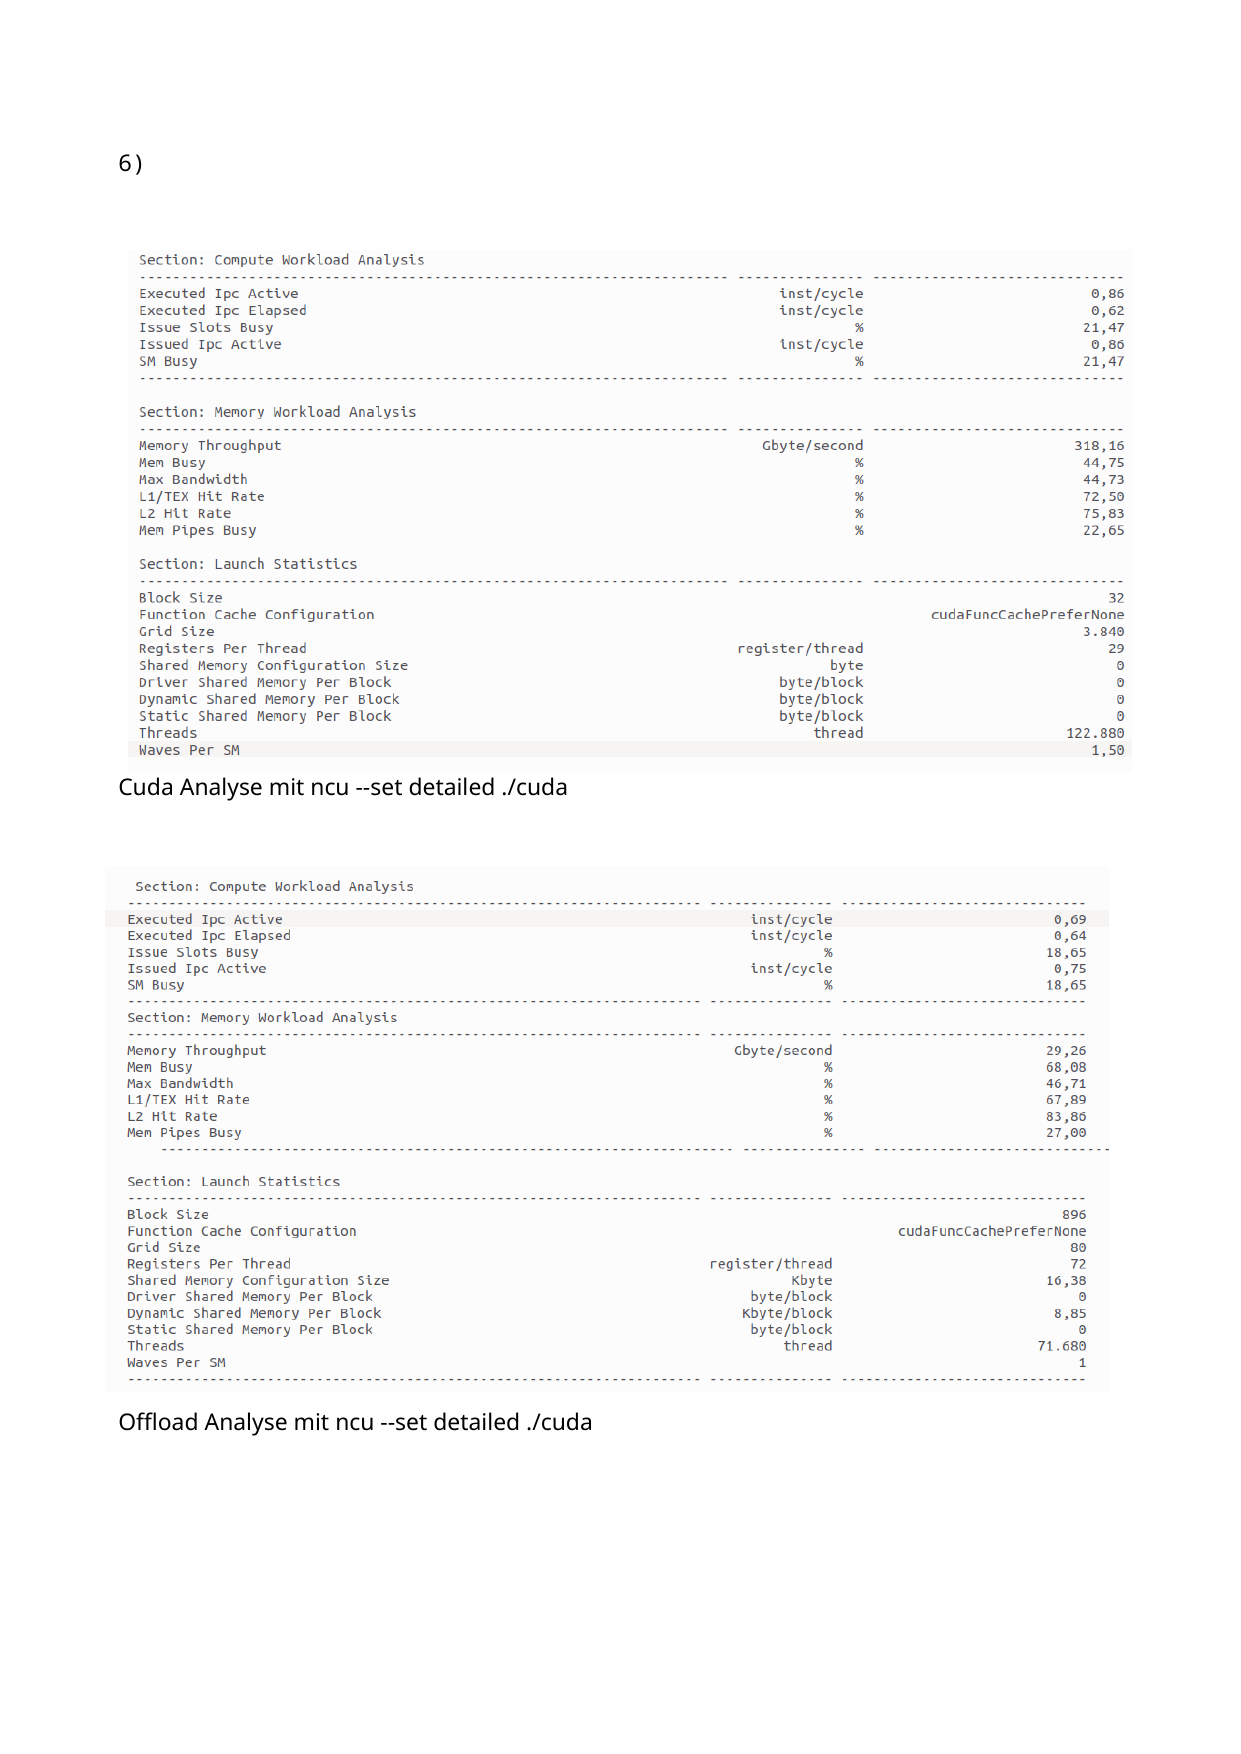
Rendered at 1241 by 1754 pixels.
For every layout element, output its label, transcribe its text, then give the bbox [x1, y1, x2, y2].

text Offload Analyse mit ncu --set detailed ./cuda [118, 1406, 1122, 1437]
text Cuda Analyse mit ncu --set detailed ./cuda [118, 238, 1122, 802]
text 6) [118, 147, 1122, 178]
picture [105, 866, 1109, 1392]
picture [127, 250, 1132, 772]
